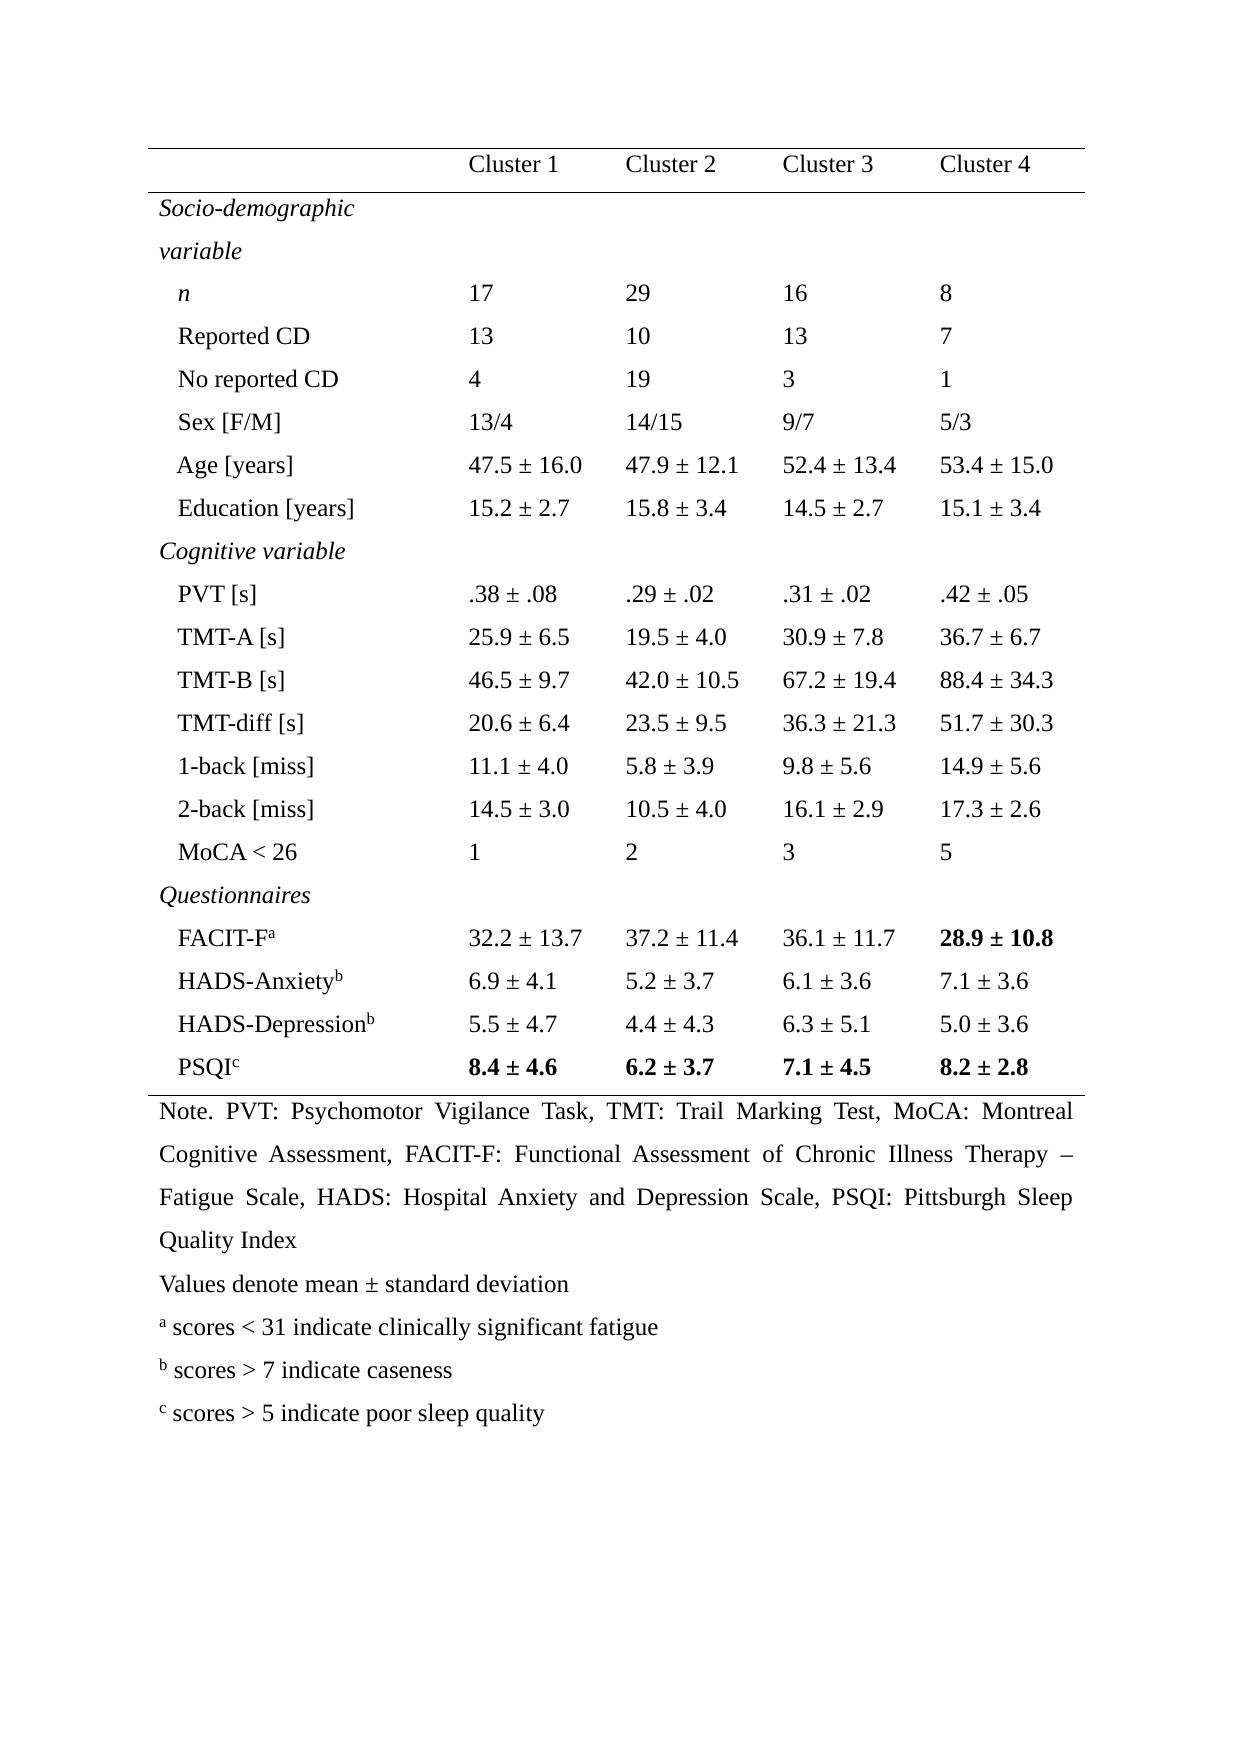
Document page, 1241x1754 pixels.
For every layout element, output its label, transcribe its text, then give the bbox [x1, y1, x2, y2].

table_cell 25.9 ± 6.5 [457, 622, 614, 665]
table_cell 4 [457, 364, 614, 407]
table_cell 67.2 ± 19.4 [771, 665, 928, 708]
table_cell 13/4 [457, 407, 614, 450]
table_cell 6.9 ± 4.1 [457, 966, 614, 1009]
table_cell [614, 536, 771, 579]
table_cell 47.9 ± 12.1 [614, 450, 771, 493]
table_cell 7 [928, 321, 1085, 364]
table_cell 8.4 ± 4.6 [457, 1052, 614, 1095]
table_cell 10 [614, 321, 771, 364]
table_cell 16 [771, 278, 928, 321]
table_cell 1-back [miss] [148, 751, 457, 794]
table_cell 2 [614, 837, 771, 880]
table_cell [614, 193, 771, 278]
table_cell 15.8 ± 3.4 [614, 493, 771, 536]
table_cell 5.5 ± 4.7 [457, 1009, 614, 1052]
table_cell TMT-diff [s] [148, 708, 457, 751]
table_cell 4.4 ± 4.3 [614, 1009, 771, 1052]
table_cell 6.3 ± 5.1 [771, 1009, 928, 1052]
table_cell [771, 536, 928, 579]
table_cell 16.1 ± 2.9 [771, 794, 928, 837]
table_cell 36.3 ± 21.3 [771, 708, 928, 751]
table_cell 51.7 ± 30.3 [928, 708, 1085, 751]
table_cell [457, 193, 614, 278]
table_cell 47.5 ± 16.0 [457, 450, 614, 493]
table_cell [614, 880, 771, 923]
table_cell n [148, 278, 457, 321]
table_cell 8.2 ± 2.8 [928, 1052, 1085, 1095]
table_header [148, 149, 457, 192]
table_cell 32.2 ± 13.7 [457, 923, 614, 966]
table_cell 88.4 ± 34.3 [928, 665, 1085, 708]
table_cell Socio-demographic variable [148, 193, 457, 278]
table_cell 5.8 ± 3.9 [614, 751, 771, 794]
table_cell 10.5 ± 4.0 [614, 794, 771, 837]
table_cell [457, 880, 614, 923]
table_cell 5/3 [928, 407, 1085, 450]
table_cell 23.5 ± 9.5 [614, 708, 771, 751]
table_header Cluster 4 [928, 149, 1085, 192]
table_cell PSQIc [148, 1052, 457, 1095]
table_cell .42 ± .05 [928, 579, 1085, 622]
table_header Cluster 1 [457, 149, 614, 192]
table_cell 37.2 ± 11.4 [614, 923, 771, 966]
table_cell 7.1 ± 4.5 [771, 1052, 928, 1095]
table_cell 52.4 ± 13.4 [771, 450, 928, 493]
table_cell No reported CD [148, 364, 457, 407]
table_cell .31 ± .02 [771, 579, 928, 622]
table_cell 14.5 ± 3.0 [457, 794, 614, 837]
table_cell 2-back [miss] [148, 794, 457, 837]
table_cell Reported CD [148, 321, 457, 364]
table_cell 9/7 [771, 407, 928, 450]
table_cell 14.9 ± 5.6 [928, 751, 1085, 794]
table_header Cluster 3 [771, 149, 928, 192]
table_cell 42.0 ± 10.5 [614, 665, 771, 708]
table_cell 5.0 ± 3.6 [928, 1009, 1085, 1052]
table_cell 19.5 ± 4.0 [614, 622, 771, 665]
table_cell 11.1 ± 4.0 [457, 751, 614, 794]
table_cell 1 [457, 837, 614, 880]
table_cell [457, 536, 614, 579]
table_cell 14/15 [614, 407, 771, 450]
table_cell [928, 880, 1085, 923]
table_cell 20.6 ± 6.4 [457, 708, 614, 751]
table_cell 53.4 ± 15.0 [928, 450, 1085, 493]
table_cell [928, 536, 1085, 579]
table_cell TMT-A [s] [148, 622, 457, 665]
table_cell .29 ± .02 [614, 579, 771, 622]
table_cell 19 [614, 364, 771, 407]
table_cell 5.2 ± 3.7 [614, 966, 771, 1009]
table_cell .38 ± .08 [457, 579, 614, 622]
table_cell Cognitive variable [148, 536, 457, 579]
table_cell FACIT-Fa [148, 923, 457, 966]
table_cell 8 [928, 278, 1085, 321]
table_cell 14.5 ± 2.7 [771, 493, 928, 536]
table_cell 46.5 ± 9.7 [457, 665, 614, 708]
table_header Cluster 2 [614, 149, 771, 192]
table_cell HADS-Anxietyb [148, 966, 457, 1009]
table_cell 9.8 ± 5.6 [771, 751, 928, 794]
table_cell 1 [928, 364, 1085, 407]
table_cell [928, 193, 1085, 278]
table_cell Education [years] [148, 493, 457, 536]
table_cell MoCA < 26 [148, 837, 457, 880]
table_cell 29 [614, 278, 771, 321]
table_cell 17 [457, 278, 614, 321]
table_cell 3 [771, 364, 928, 407]
table_cell 17.3 ± 2.6 [928, 794, 1085, 837]
table_cell [771, 193, 928, 278]
table_cell Age [years] [148, 450, 457, 493]
table_cell 15.2 ± 2.7 [457, 493, 614, 536]
table_cell 3 [771, 837, 928, 880]
table_cell 36.1 ± 11.7 [771, 923, 928, 966]
table_cell 6.1 ± 3.6 [771, 966, 928, 1009]
table_cell 28.9 ± 10.8 [928, 923, 1085, 966]
table_cell 36.7 ± 6.7 [928, 622, 1085, 665]
table_cell Note. PVT: Psychomotor Vigilance Task, TMT: Trail Marking Test, MoCA: Montreal Cognitive Assessment, FACIT-F: Functional Assessment of Chronic Illness Therapy – Fatigue Scale, HADS: Hospital Anxiety and Depression Scale, PSQI: Pittsburgh Sleep Quality Index Values denote mean ± standard deviation a scores < 31 indicate clinically significant fatigue b scores > 7 indicate caseness c scores > 5 indicate poor sleep quality [148, 1096, 1085, 1440]
table_cell TMT-B [s] [148, 665, 457, 708]
table_cell 5 [928, 837, 1085, 880]
table_cell 15.1 ± 3.4 [928, 493, 1085, 536]
table_cell Sex [F/M] [148, 407, 457, 450]
table_cell HADS-Depressionb [148, 1009, 457, 1052]
table_cell PVT [s] [148, 579, 457, 622]
table_cell 13 [457, 321, 614, 364]
table_cell Questionnaires [148, 880, 457, 923]
table_cell [771, 880, 928, 923]
table_cell 30.9 ± 7.8 [771, 622, 928, 665]
table_cell 6.2 ± 3.7 [614, 1052, 771, 1095]
table_cell 7.1 ± 3.6 [928, 966, 1085, 1009]
table_cell 13 [771, 321, 928, 364]
